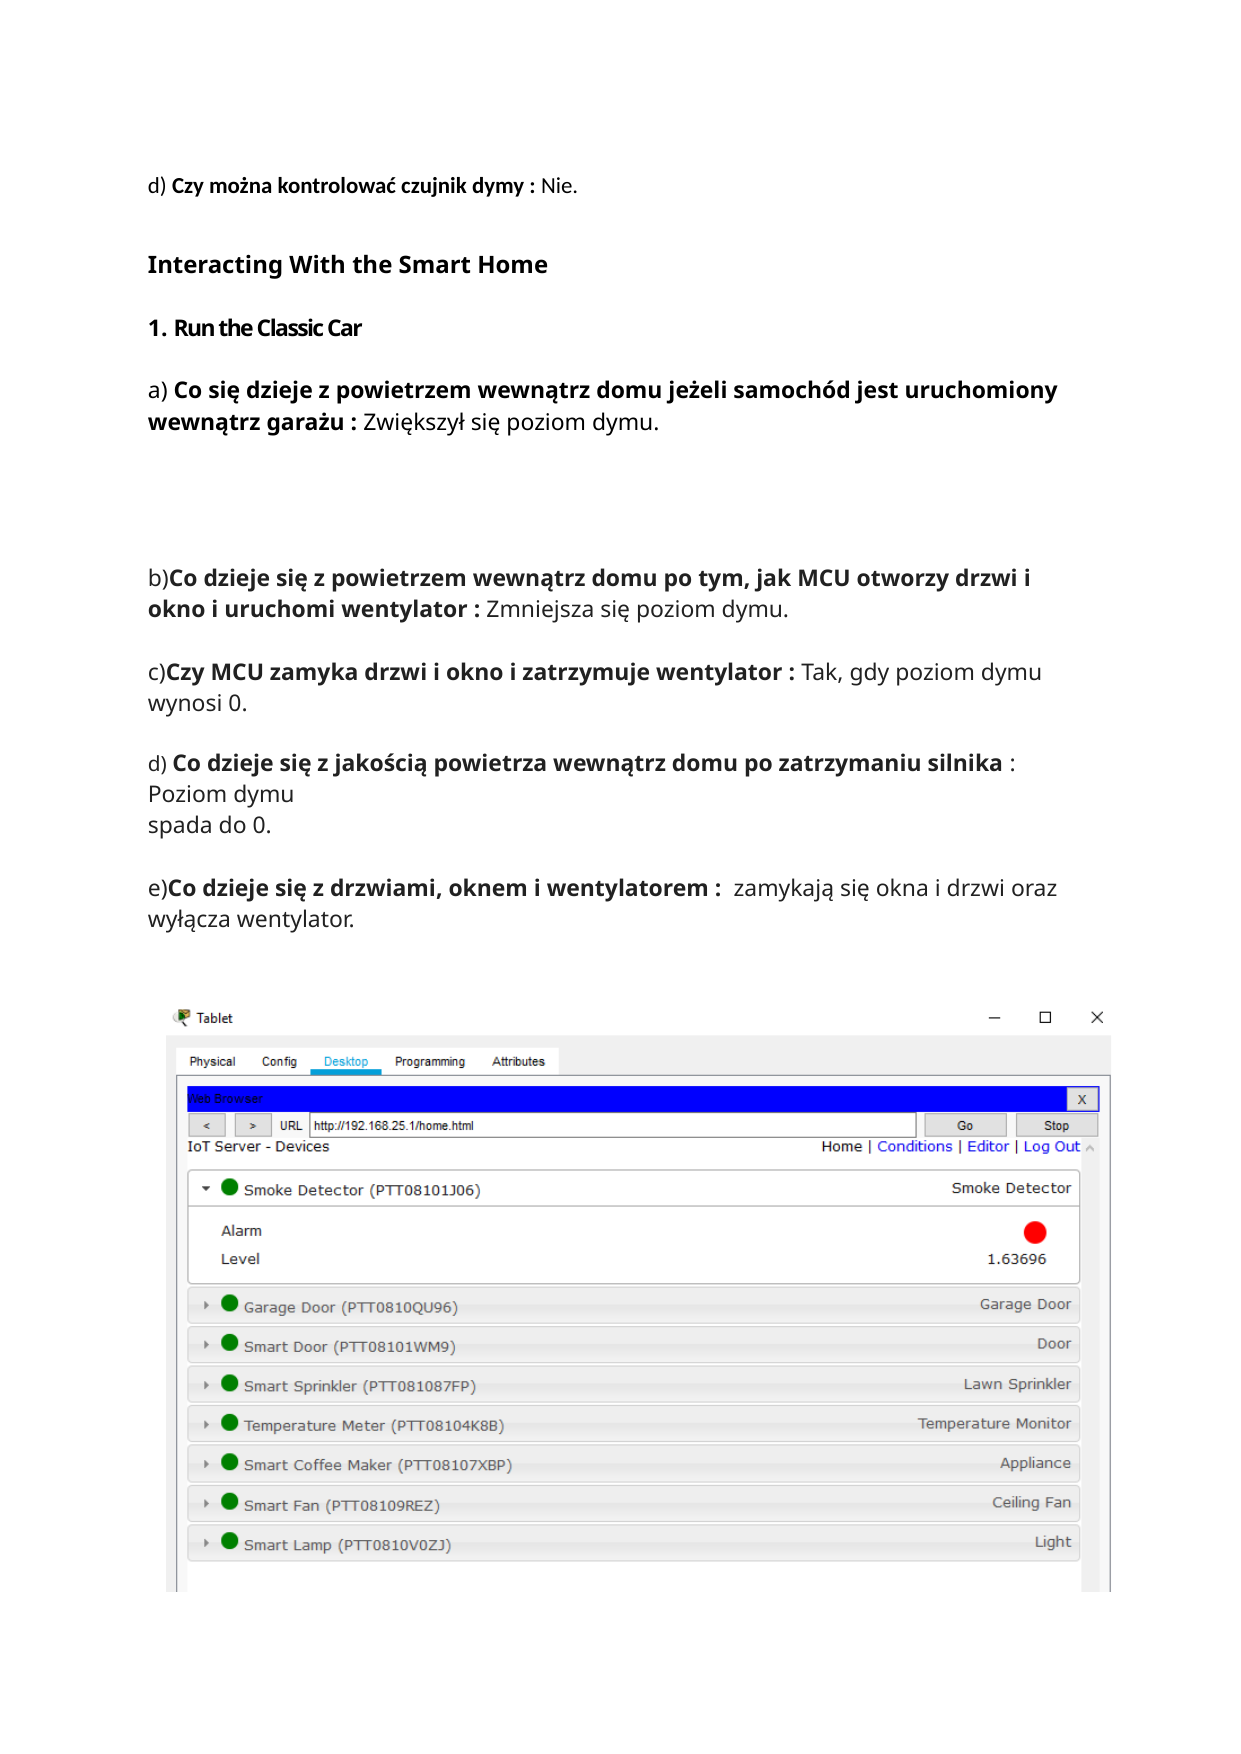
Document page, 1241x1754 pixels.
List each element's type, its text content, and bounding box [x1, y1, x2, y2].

text spada do 0. [148, 809, 1093, 840]
text e)Co dzieje się z drzwiami, oknem i wentylatorem : zamykają się okna i drzwi oraz wyłącza wentylator. [148, 872, 1093, 934]
picture [166, 1005, 1112, 1592]
text a) Co się dzieje z powietrzem wewnątrz domu jeżeli samochód jest uruchomiony wewnątrz garażu : Zwiększył się poziom dymu. [148, 374, 1093, 437]
text 1. Run the Classic Car [148, 312, 1093, 343]
text d) Co dzieje się z jakością powietrza wewnątrz domu po zatrzymaniu silnika : Poziom dymu [148, 747, 1093, 809]
text d) Czy można kontrolować czujnik dymy : Nie. [148, 171, 1093, 199]
text Interacting With the Smart Home [148, 248, 1093, 281]
text c)Czy MCU zamyka drzwi i okno i zatrzymuje wentylator : Tak, gdy poziom dymu wynosi 0. [148, 656, 1093, 718]
text b)Co dzieje się z powietrzem wewnątrz domu po tym, jak MCU otworzy drzwi i okno i uruchomi wentylator : Zmniejsza się poziom dymu. [148, 562, 1093, 624]
